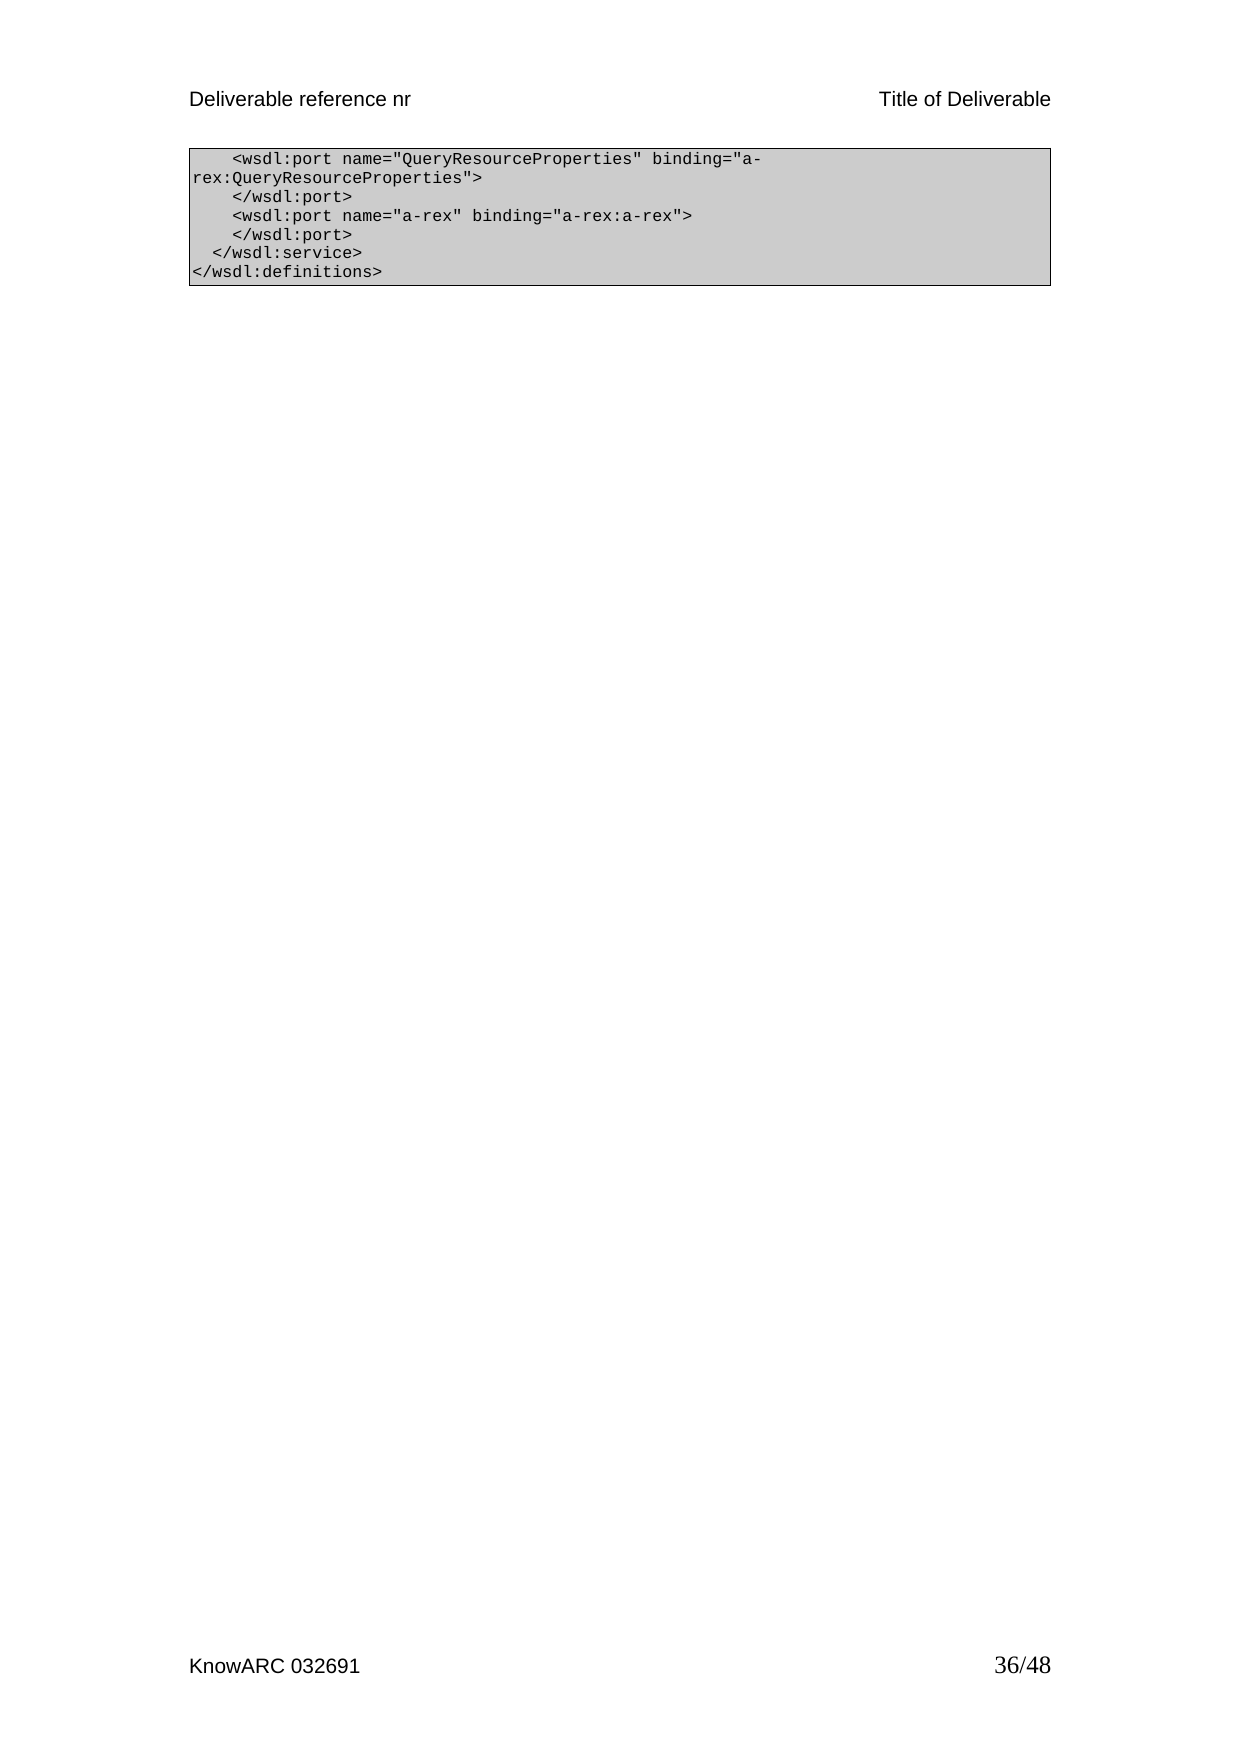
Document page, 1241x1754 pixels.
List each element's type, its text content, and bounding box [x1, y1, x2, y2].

text </wsdl:port> [190, 185, 1050, 204]
text <wsdl:port name="a-rex" binding="a-rex:a-rex"> [190, 204, 1050, 223]
text </wsdl:definitions> [190, 261, 1050, 285]
text </wsdl:service> [190, 242, 1050, 261]
text </wsdl:port> [190, 223, 1050, 242]
text <wsdl:port name="QueryResourceProperties" binding="a-rex:QueryResourceProperties"> [190, 149, 1050, 185]
